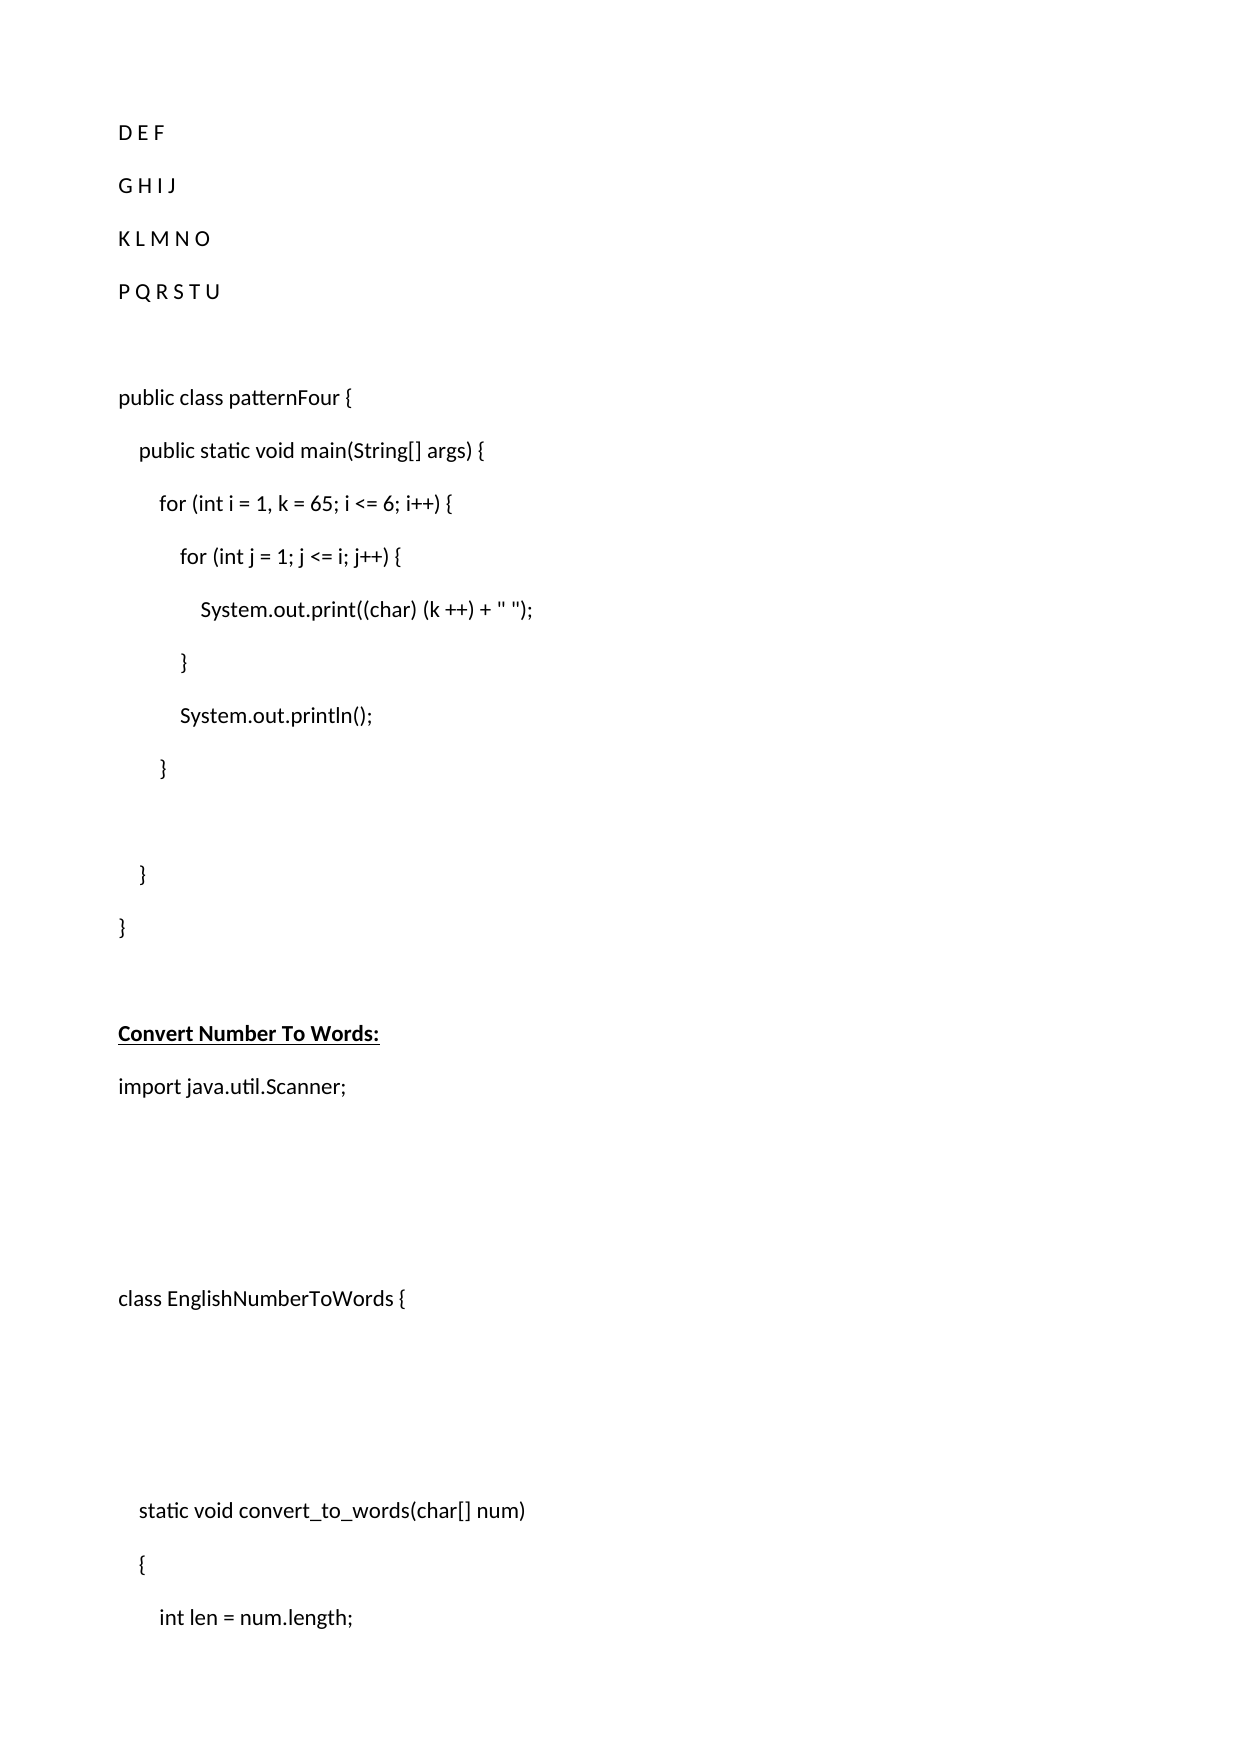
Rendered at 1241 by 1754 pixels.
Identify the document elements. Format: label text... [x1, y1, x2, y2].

text static void convert_to_words(char[] num) [118, 1497, 1122, 1525]
text K L M N O [118, 224, 1122, 252]
text D E F [118, 118, 1122, 146]
text } [118, 754, 1122, 782]
text System.out.print((char) (k ++) + " "); [118, 595, 1122, 623]
text System.out.println(); [118, 701, 1122, 729]
text for (int j = 1; j <= i; j++) { [118, 542, 1122, 570]
text public class patternFour { [118, 383, 1122, 411]
text } [118, 913, 1122, 941]
text P Q R S T U [118, 277, 1122, 305]
text { [118, 1550, 1122, 1578]
text int len = num.length; [118, 1603, 1122, 1631]
text Convert Number To Words: [118, 1019, 1122, 1047]
text } [118, 648, 1122, 676]
text } [118, 860, 1122, 888]
text class EnglishNumberToWords { [118, 1284, 1122, 1313]
text for (int i = 1, k = 65; i <= 6; i++) { [118, 489, 1122, 517]
text public static void main(String[] args) { [118, 436, 1122, 464]
text G H I J [118, 171, 1122, 199]
text import java.util.Scanner; [118, 1072, 1122, 1101]
